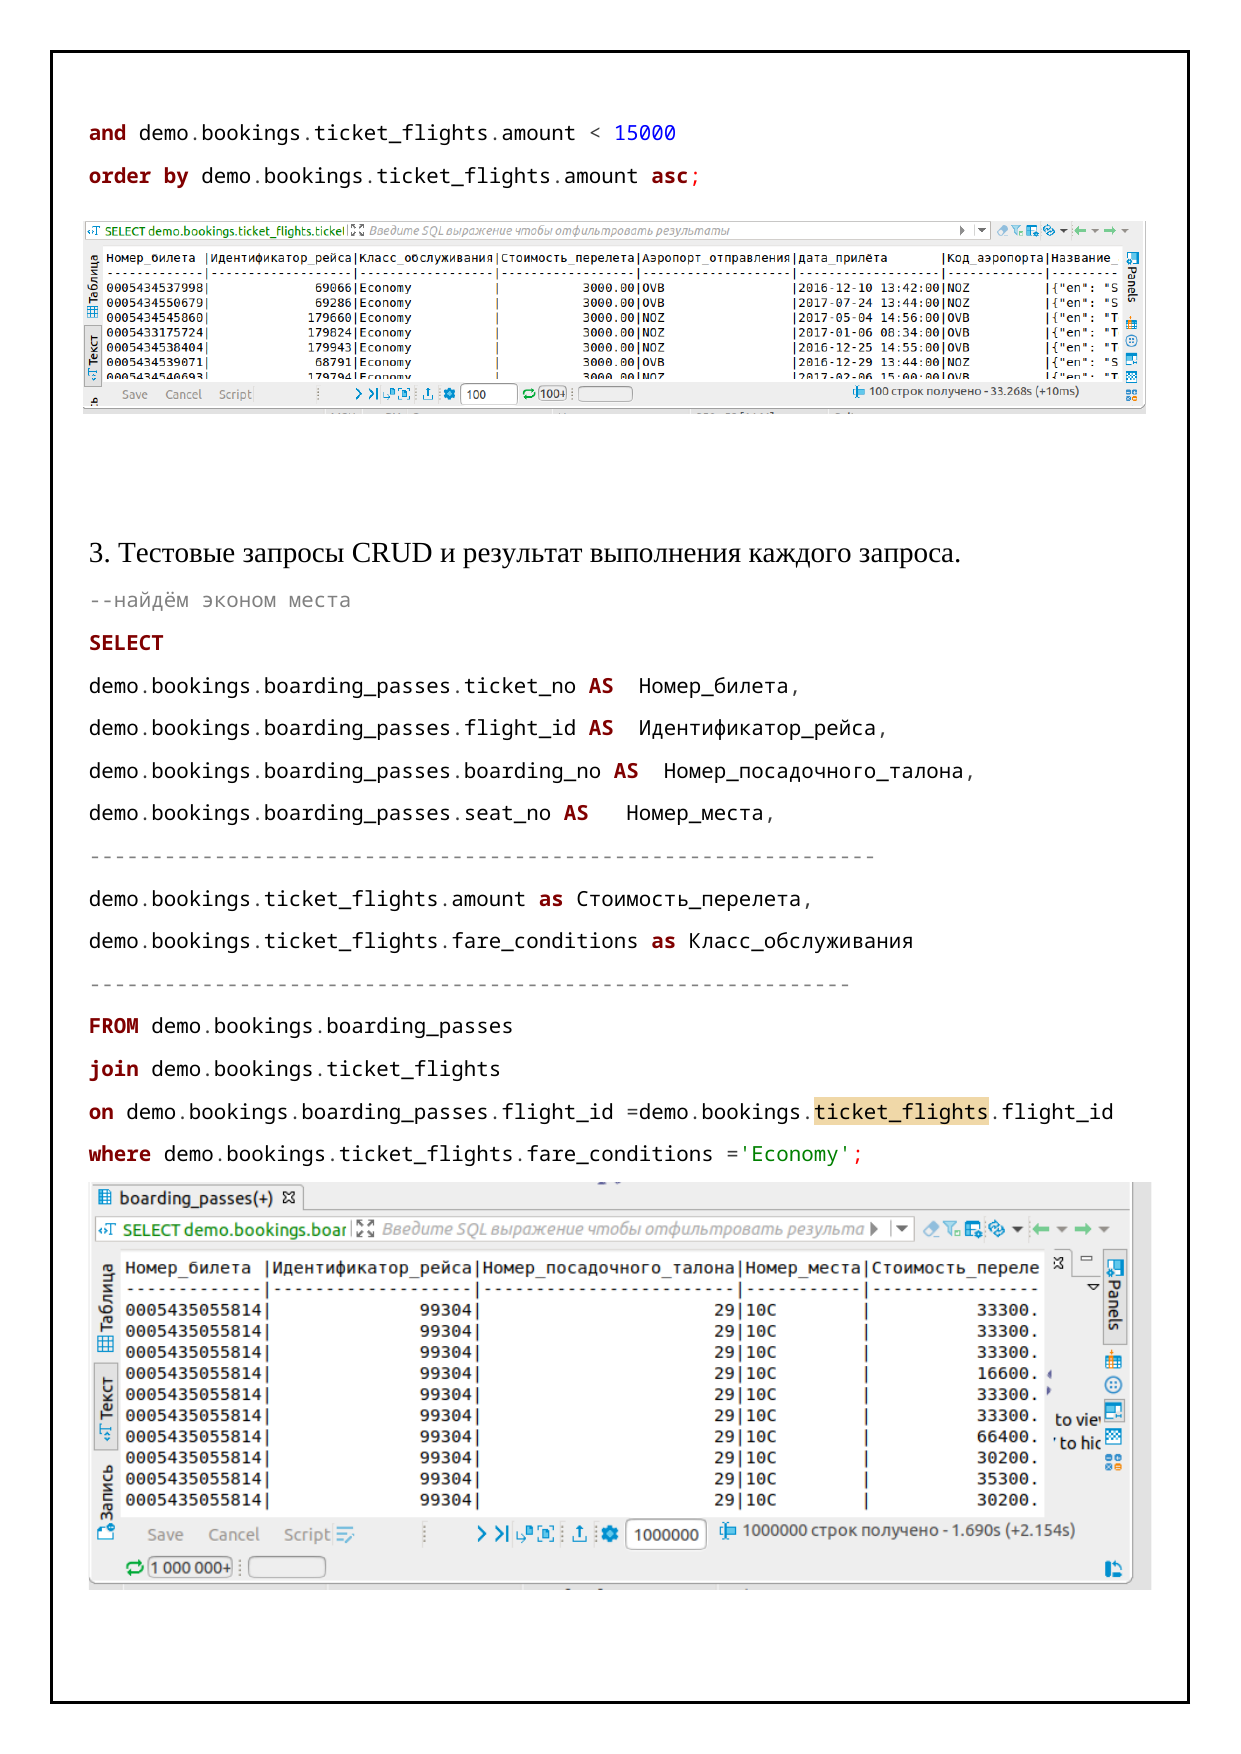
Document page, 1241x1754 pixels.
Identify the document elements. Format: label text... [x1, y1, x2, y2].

text join demo.bookings.ticket_flights [89, 1054, 1152, 1083]
text demo.bookings.boarding_passes.ticket_no AS Номер_билета, [89, 671, 1152, 699]
text demo.bookings.boarding_passes.boarding_no AS Номер_посадочного_талона, [89, 756, 1152, 784]
text SELECT [89, 628, 1152, 657]
picture [83, 221, 1146, 414]
text demo.bookings.ticket_flights.fare_conditions as Класс_обслуживания [89, 926, 1152, 955]
text --------------------------------------------------------------- [89, 841, 1152, 869]
text where demo.bookings.ticket_flights.fare_conditions ='Economy'; [89, 1139, 1152, 1168]
text order by demo.bookings.ticket_flights.amount asc; [89, 161, 1152, 189]
text FROM demo.bookings.boarding_passes [89, 1012, 1152, 1040]
text and demo.bookings.ticket_flights.amount < 15000 [89, 118, 1152, 147]
text demo.bookings.ticket_flights.amount as Стоимость_перелета, [89, 884, 1152, 912]
text demo.bookings.boarding_passes.flight_id AS Идентификатор_рейса, [89, 713, 1152, 742]
text on demo.bookings.boarding_passes.flight_id =demo.bookings.ticket_flights.flight_id [89, 1097, 1152, 1125]
text demo.bookings.boarding_passes.seat_no AS Номер_места, [89, 798, 1152, 827]
text 3. Тестовые запросы CRUD и результат выполнения каждого запроса. [89, 535, 1152, 569]
text ------------------------------------------------------------- [89, 969, 1152, 997]
picture [88, 1182, 1152, 1590]
text --найдём эконом места [89, 586, 1152, 614]
